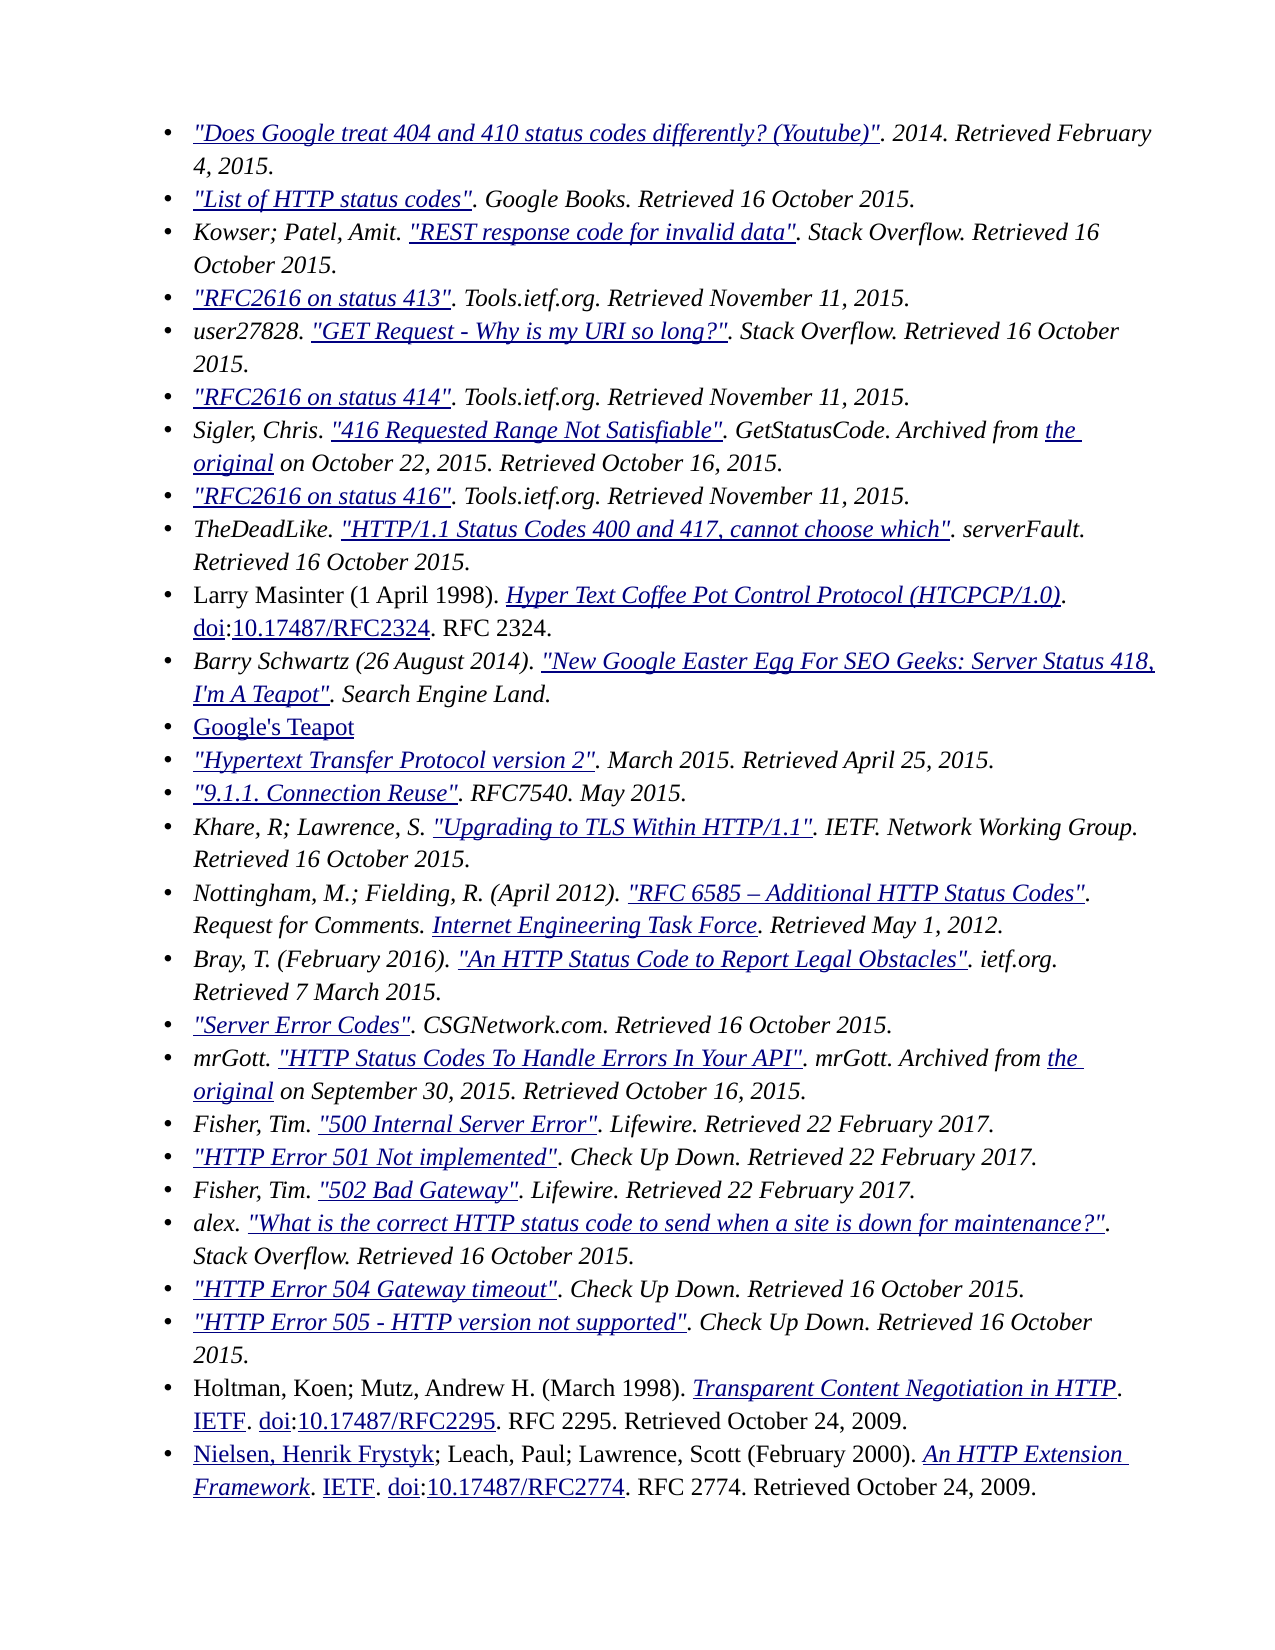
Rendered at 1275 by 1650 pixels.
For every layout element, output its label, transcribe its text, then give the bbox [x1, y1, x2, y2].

list "List of HTTP status codes". Google Books. Retrieved 16 October 2015. [164, 184, 1157, 213]
list Bray, T. (February 2016). "An HTTP Status Code to Report Legal Obstacles". ietf.org. Retrieved 7 March 2015. [164, 944, 1157, 1005]
list Holtman, Koen; Mutz, Andrew H. (March 1998). Transparent Content Negotiation in HTTP. IETF. doi:10.17487/RFC2295. RFC 2295. Retrieved October 24, 2009. [164, 1373, 1157, 1435]
list "Hypertext Transfer Protocol version 2". March 2015. Retrieved April 25, 2015. [164, 746, 1157, 774]
list Nielsen, Henrik Frystyk; Leach, Paul; Lawrence, Scott (February 2000). An HTTP Extension Framework. IETF. doi:10.17487/RFC2774. RFC 2774. Retrieved October 24, 2009. [164, 1439, 1157, 1501]
list Kowser; Patel, Amit. "REST response code for invalid data". Stack Overflow. Retrieved 16 October 2015. [164, 217, 1157, 279]
list "RFC2616 on status 413". Tools.ietf.org. Retrieved November 11, 2015. [164, 283, 1157, 312]
list "Server Error Codes". CSGNetwork.com. Retrieved 16 October 2015. [164, 1010, 1157, 1038]
list Sigler, Chris. "416 Requested Range Not Satisfiable". GetStatusCode. Archived from the original on October 22, 2015. Retrieved October 16, 2015. [164, 415, 1157, 477]
list Nottingham, M.; Fielding, R. (April 2012). "RFC 6585 – Additional HTTP Status Codes". Request for Comments. Internet Engineering Task Force. Retrieved May 1, 2012. [164, 878, 1157, 939]
list "HTTP Error 501 Not implemented". Check Up Down. Retrieved 22 February 2017. [164, 1142, 1157, 1171]
list TheDeadLike. "HTTP/1.1 Status Codes 400 and 417, cannot choose which". serverFault. Retrieved 16 October 2015. [164, 514, 1157, 576]
list Larry Masinter (1 April 1998). Hyper Text Coffee Pot Control Protocol (HTCPCP/1.0). doi:10.17487/RFC2324. RFC 2324. [164, 580, 1157, 642]
list "Does Google treat 404 and 410 status codes differently? (Youtube)". 2014. Retrieved February 4, 2015. [164, 118, 1157, 180]
list Barry Schwartz (26 August 2014). "New Google Easter Egg For SEO Geeks: Server Status 418, I'm A Teapot". Search Engine Land. [164, 646, 1157, 708]
list Google's Teapot [164, 712, 1157, 741]
list alex. "What is the correct HTTP status code to send when a site is down for maintenance?". Stack Overflow. Retrieved 16 October 2015. [164, 1208, 1157, 1269]
list Fisher, Tim. "500 Internal Server Error". Lifewire. Retrieved 22 February 2017. [164, 1109, 1157, 1137]
list "RFC2616 on status 416". Tools.ietf.org. Retrieved November 11, 2015. [164, 481, 1157, 510]
list "9.1.1. Connection Reuse". RFC7540. May 2015. [164, 778, 1157, 807]
list user27828. "GET Request - Why is my URI so long?". Stack Overflow. Retrieved 16 October 2015. [164, 316, 1157, 378]
list "HTTP Error 505 - HTTP version not supported". Check Up Down. Retrieved 16 October 2015. [164, 1307, 1157, 1369]
list "HTTP Error 504 Gateway timeout". Check Up Down. Retrieved 16 October 2015. [164, 1274, 1157, 1303]
list Khare, R; Lawrence, S. "Upgrading to TLS Within HTTP/1.1". IETF. Network Working Group. Retrieved 16 October 2015. [164, 812, 1157, 873]
list "RFC2616 on status 414". Tools.ietf.org. Retrieved November 11, 2015. [164, 382, 1157, 411]
list mrGott. "HTTP Status Codes To Handle Errors In Your API". mrGott. Archived from the original on September 30, 2015. Retrieved October 16, 2015. [164, 1043, 1157, 1104]
list Fisher, Tim. "502 Bad Gateway". Lifewire. Retrieved 22 February 2017. [164, 1175, 1157, 1203]
